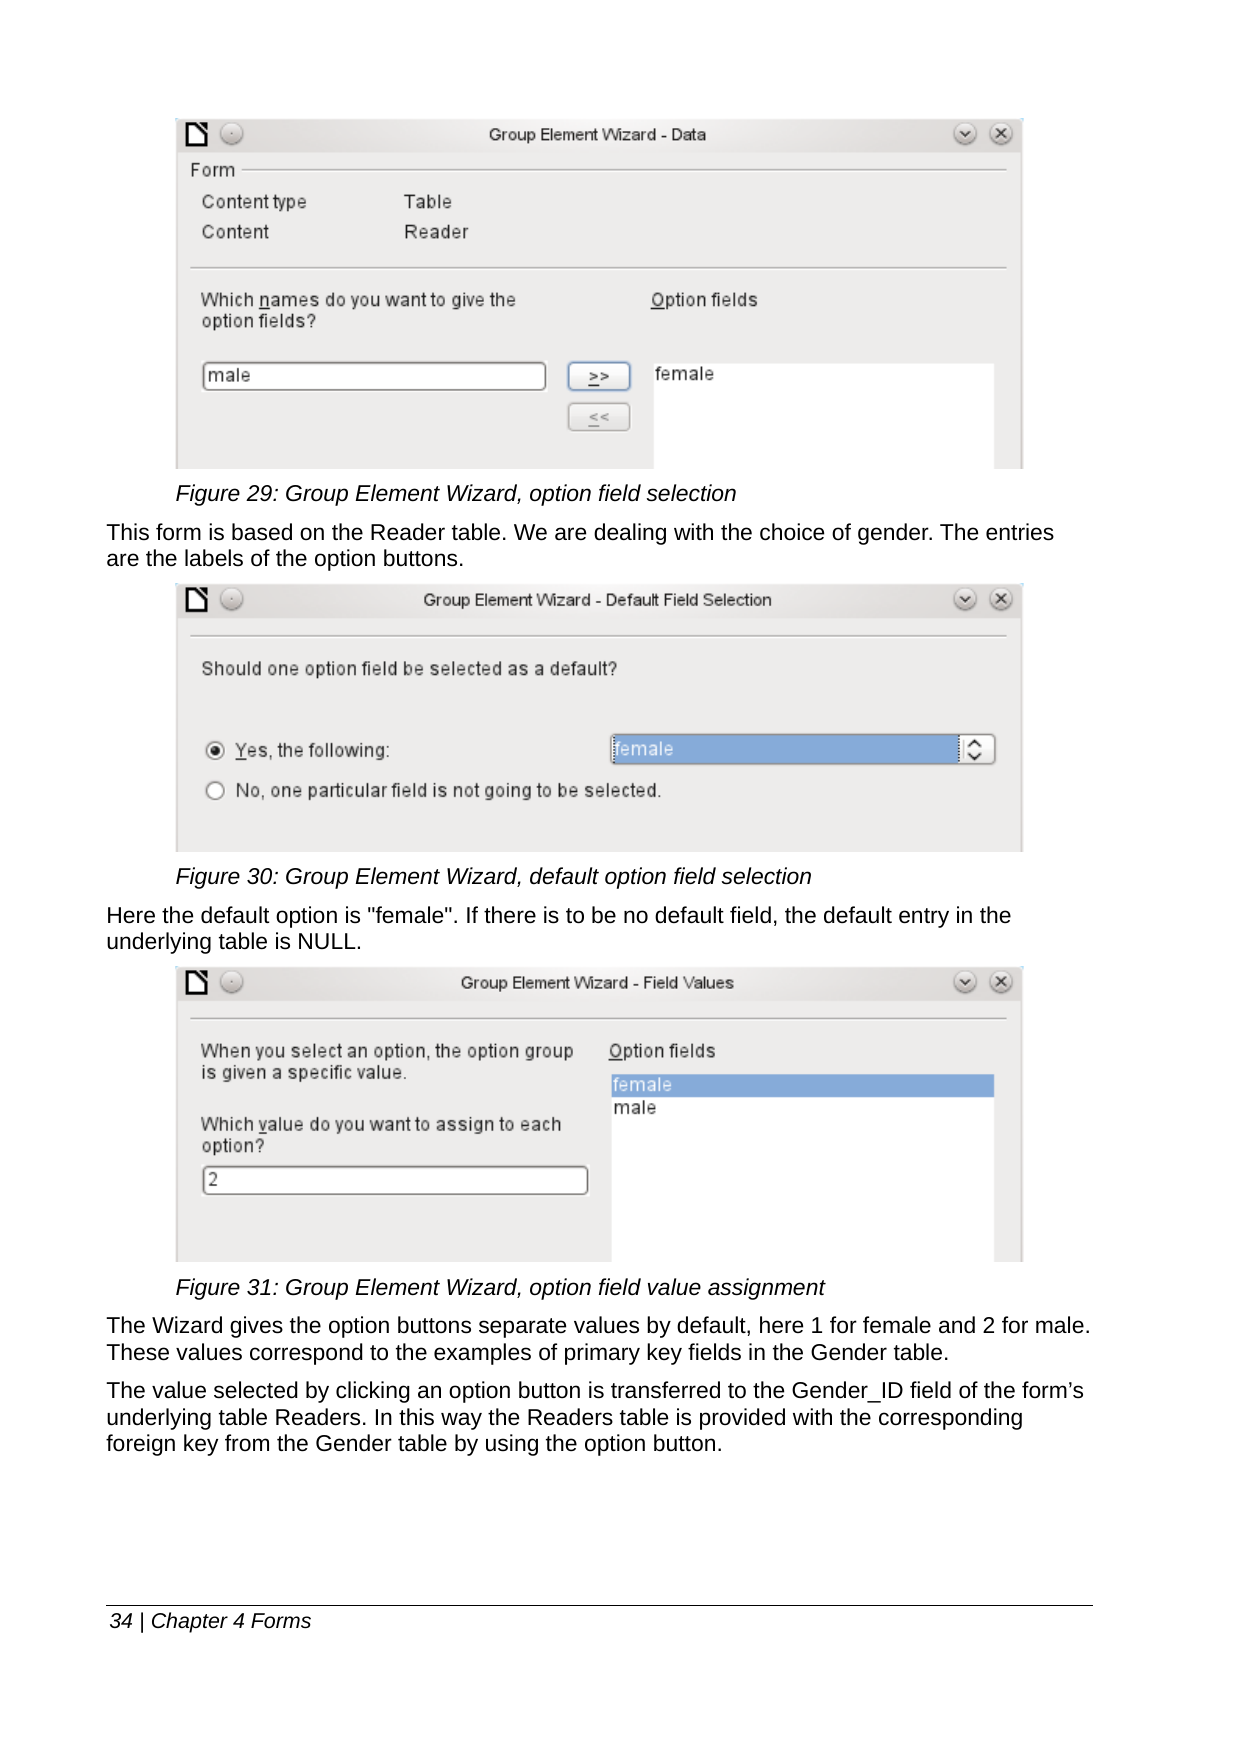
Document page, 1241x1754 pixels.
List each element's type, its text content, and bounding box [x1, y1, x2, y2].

picture [175, 583, 1024, 852]
picture [175, 118, 1024, 469]
text Figure 30: Group Element Wizard, default option field selection [175, 863, 1023, 889]
text Here the default option is "female". If there is to be no default field, the default entry in the underlying table is NULL. [106, 902, 1093, 954]
text Figure 29: Group Element Wizard, option field selection [175, 480, 1023, 507]
text The value selected by clicking an option button is transferred to the Gender_ID field of the form’s underlying table Readers. In this way the Readers table is provided with the corresponding foreign key from the Gender table by using the option button. [106, 1377, 1093, 1457]
text This form is based on the Reader table. We are dealing with the choice of gender. The entries are the labels of the option buttons. [106, 518, 1093, 571]
picture [175, 966, 1024, 1262]
text Figure 31: Group Element Wizard, option field value assignment [175, 1274, 1023, 1300]
text The Wizard gives the option buttons separate values by default, here 1 for female and 2 for male. These values correspond to the examples of primary key fields in the Gender table. [106, 1312, 1093, 1365]
